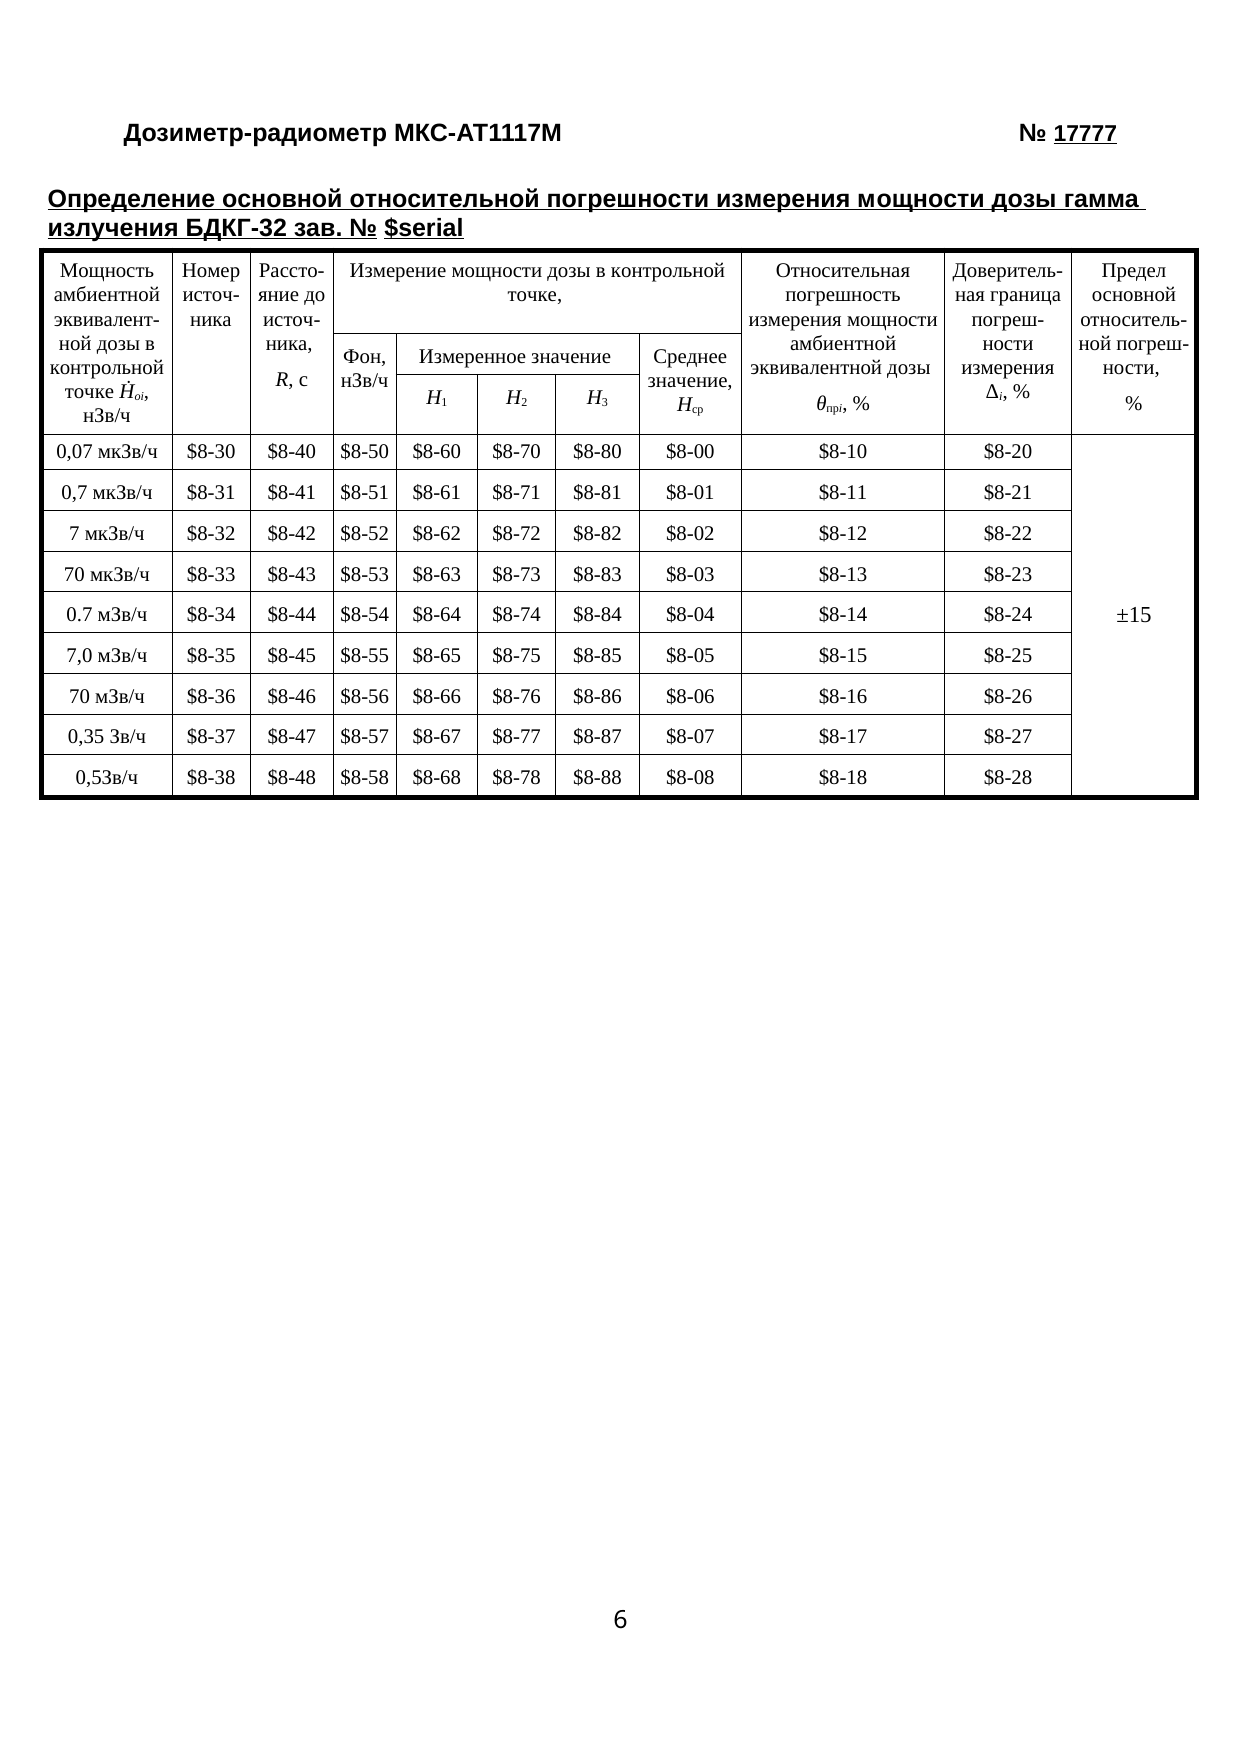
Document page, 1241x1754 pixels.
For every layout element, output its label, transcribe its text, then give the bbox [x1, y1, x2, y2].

table_cell Рассто-яние до источ-ника, R, с [251, 253, 333, 433]
table_cell $8-23 [945, 552, 1071, 591]
table_cell $8-87 [556, 715, 639, 754]
table_cell Измерение мощности дозы в контрольной точке, [334, 253, 741, 333]
table_cell Относительная погрешность измерения мощности амбиентной эквивалентной дозы θпрi, % [742, 253, 944, 433]
table_cell Доверитель-ная граница погреш-ности измерения Δi, % [945, 253, 1071, 433]
table_cell $8-26 [945, 674, 1071, 713]
table_cell Предел основной относитель-ной погреш-ности, % [1072, 253, 1194, 433]
table_cell $8-25 [945, 633, 1071, 673]
table_cell 0,07 мкЗв/ч [44, 435, 172, 469]
table_cell $8-78 [478, 755, 555, 795]
table_cell $8-72 [478, 511, 555, 551]
table_cell Мощность амбиентной эквивалент-ной дозы в контрольной точке Ḣoi, нЗв/ч [44, 253, 172, 433]
table_cell $8-38 [173, 755, 250, 795]
table_cell Среднее значение, Hср [640, 334, 741, 433]
table_cell $8-85 [556, 633, 639, 673]
table_cell $8-43 [251, 552, 333, 591]
table_cell $8-13 [742, 552, 944, 591]
table_header Определение основной относительной погрешности измерения мощности дозы гамма излучения БДКГ-32 зав. № $serial [42, 179, 1196, 247]
table_cell $8-77 [478, 715, 555, 754]
table_cell $8-67 [397, 715, 477, 754]
table_cell $8-03 [640, 552, 741, 591]
table_cell $8-64 [397, 592, 477, 632]
table_cell $8-47 [251, 715, 333, 754]
table_cell $8-48 [251, 755, 333, 795]
table_cell 70 мЗв/ч [44, 674, 172, 713]
table_cell $8-01 [640, 470, 741, 510]
table_cell $8-22 [945, 511, 1071, 551]
table_cell $8-36 [173, 674, 250, 713]
table_cell $8-73 [478, 552, 555, 591]
table_cell $8-21 [945, 470, 1071, 510]
table_cell 0.7 мЗв/ч [44, 592, 172, 632]
table_cell $8-11 [742, 470, 944, 510]
table_cell H1 [397, 375, 477, 433]
table_cell $8-75 [478, 633, 555, 673]
table_cell $8-37 [173, 715, 250, 754]
table_cell $8-32 [173, 511, 250, 551]
table_cell 0,35 Зв/ч [44, 715, 172, 754]
table_cell $8-76 [478, 674, 555, 713]
table_cell $8-17 [742, 715, 944, 754]
table_cell Фон, нЗв/ч [334, 334, 396, 433]
table_cell $8-51 [334, 470, 396, 510]
table_cell $8-74 [478, 592, 555, 632]
table_cell $8-15 [742, 633, 944, 673]
table_cell 7,0 мЗв/ч [44, 633, 172, 673]
table_cell $8-28 [945, 755, 1071, 795]
table_cell $8-50 [334, 435, 396, 469]
table_cell $8-53 [334, 552, 396, 591]
table_cell $8-07 [640, 715, 741, 754]
table_cell $8-30 [173, 435, 250, 469]
table_cell $8-02 [640, 511, 741, 551]
table_cell $8-52 [334, 511, 396, 551]
table_cell 7 мкЗв/ч [44, 511, 172, 551]
table_cell $8-84 [556, 592, 639, 632]
table_cell $8-80 [556, 435, 639, 469]
table_cell $8-27 [945, 715, 1071, 754]
table_cell $8-42 [251, 511, 333, 551]
table_cell $8-31 [173, 470, 250, 510]
table_cell $8-70 [478, 435, 555, 469]
table_cell $8-65 [397, 633, 477, 673]
table_cell 0,5Зв/ч [44, 755, 172, 795]
table_cell $8-18 [742, 755, 944, 795]
table_cell H3 [556, 375, 639, 433]
table_cell $8-16 [742, 674, 944, 713]
table_cell $8-44 [251, 592, 333, 632]
table_cell $8-33 [173, 552, 250, 591]
table_cell $8-83 [556, 552, 639, 591]
table_cell $8-08 [640, 755, 741, 795]
table_cell 70 мкЗв/ч [44, 552, 172, 591]
table_cell $8-63 [397, 552, 477, 591]
table_cell $8-88 [556, 755, 639, 795]
table_cell $8-55 [334, 633, 396, 673]
table_cell $8-45 [251, 633, 333, 673]
table_cell $8-62 [397, 511, 477, 551]
table_cell $8-57 [334, 715, 396, 754]
table_cell $8-81 [556, 470, 639, 510]
table_cell $8-40 [251, 435, 333, 469]
table_cell $8-10 [742, 435, 944, 469]
table_cell $8-56 [334, 674, 396, 713]
table_cell $8-05 [640, 633, 741, 673]
table_cell $8-66 [397, 674, 477, 713]
table_cell $8-34 [173, 592, 250, 632]
table_cell $8-68 [397, 755, 477, 795]
table_cell $8-06 [640, 674, 741, 713]
table_cell H2 [478, 375, 555, 433]
table_cell $8-46 [251, 674, 333, 713]
table_cell $8-24 [945, 592, 1071, 632]
table_cell $8-54 [334, 592, 396, 632]
table_cell $8-82 [556, 511, 639, 551]
table_cell $8-00 [640, 435, 741, 469]
table_cell $8-41 [251, 470, 333, 510]
table_cell $8-35 [173, 633, 250, 673]
table_cell $8-14 [742, 592, 944, 632]
table_cell $8-86 [556, 674, 639, 713]
table_cell $8-04 [640, 592, 741, 632]
table_cell Номер источ-ника [173, 253, 250, 433]
table_cell $8-60 [397, 435, 477, 469]
table_cell $8-58 [334, 755, 396, 795]
table_cell $8-20 [945, 435, 1071, 469]
table_cell $8-71 [478, 470, 555, 510]
table_cell Измеренное значение [397, 334, 639, 374]
table_cell $8-61 [397, 470, 477, 510]
table_cell ±15 [1072, 435, 1194, 795]
table_cell 0,7 мкЗв/ч [44, 470, 172, 510]
table_cell $8-12 [742, 511, 944, 551]
